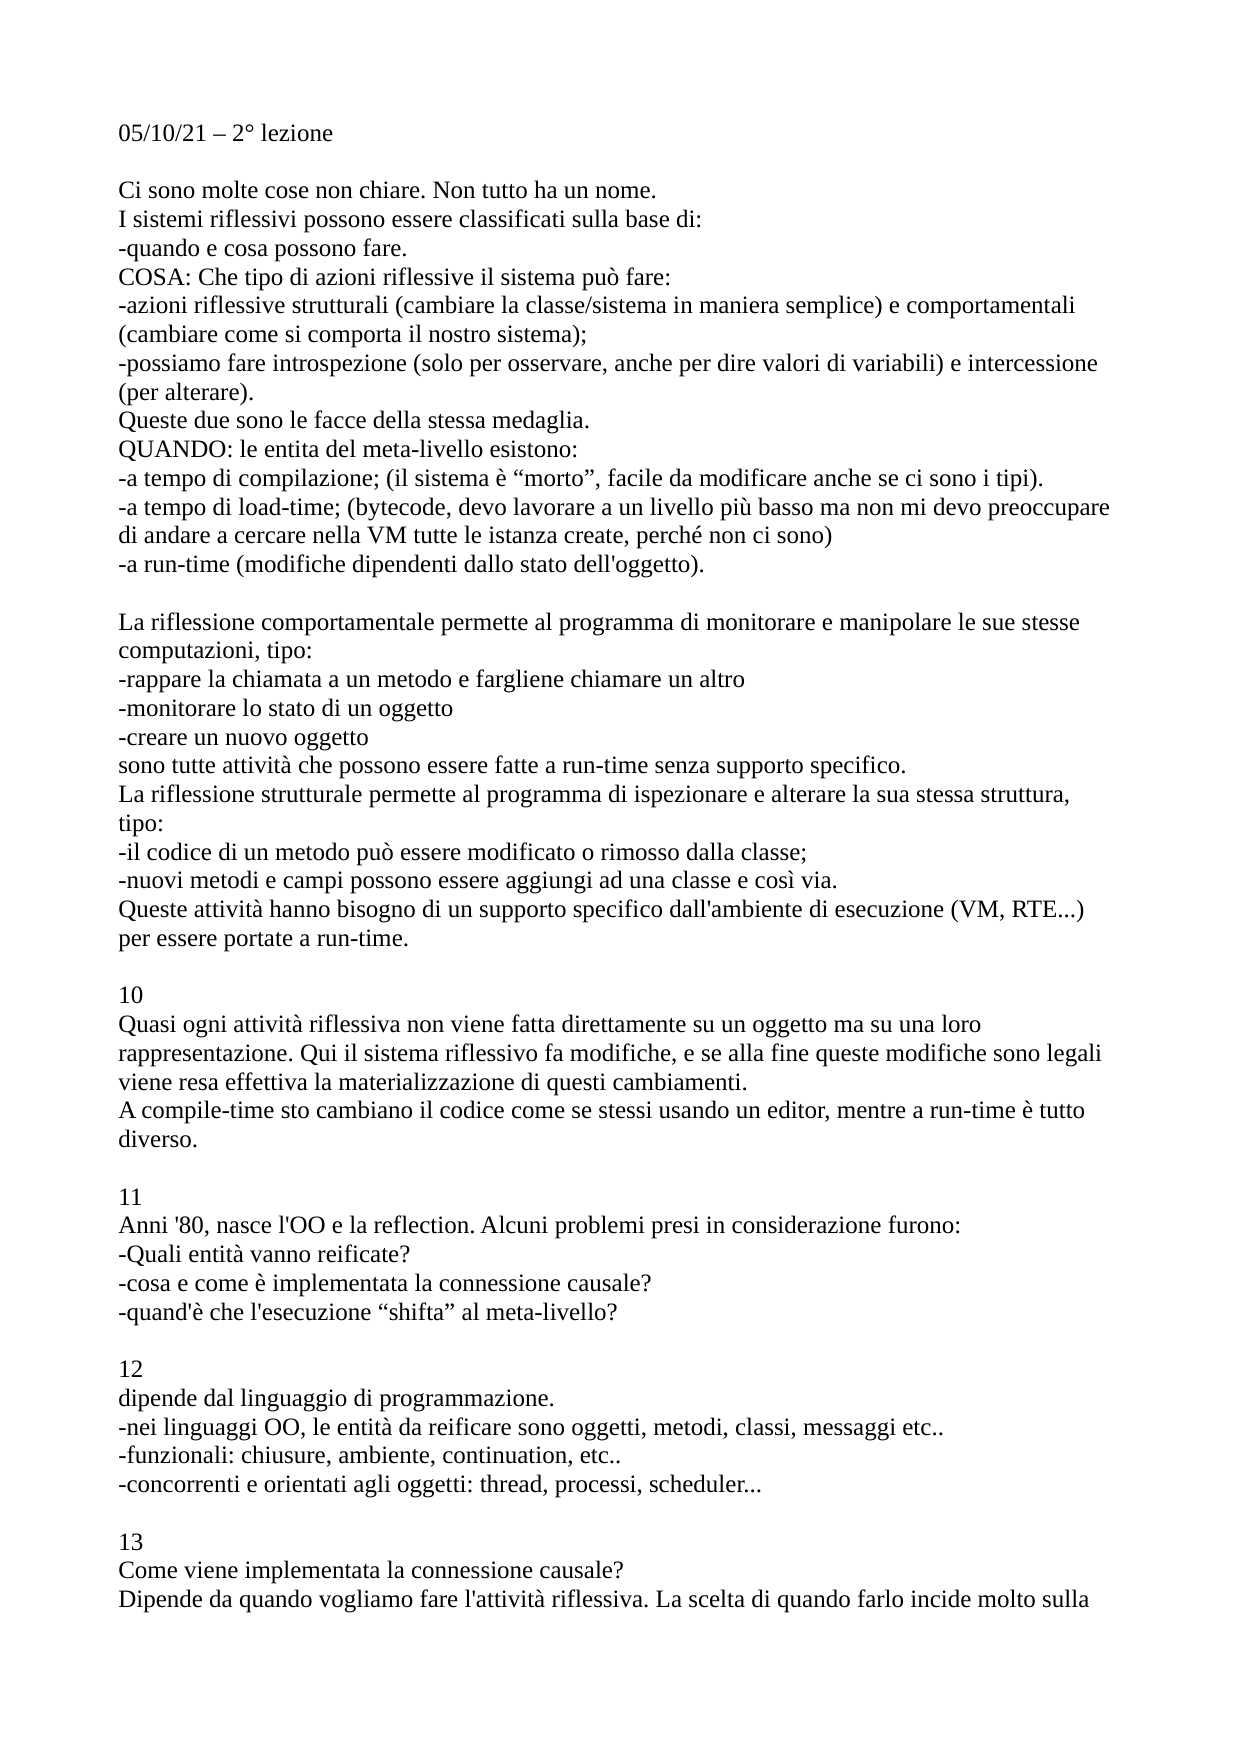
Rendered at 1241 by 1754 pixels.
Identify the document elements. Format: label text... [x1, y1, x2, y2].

text -il codice di un metodo può essere modificato o rimosso dalla classe; [118, 837, 1122, 866]
text La riflessione comportamentale permette al programma di monitorare e manipolare le sue stesse computazioni, tipo: [118, 607, 1122, 664]
text sono tutte attività che possono essere fatte a run-time senza supporto specifico. [118, 751, 1122, 779]
text Quasi ogni attività riflessiva non viene fatta direttamente su un oggetto ma su una loro rappresentazione. Qui il sistema riflessivo fa modifiche, e se alla fine queste modifiche sono legali viene resa effettiva la materializzazione di questi cambiamenti. [118, 1009, 1122, 1096]
text -concorrenti e orientati agli oggetti: thread, processi, scheduler... [118, 1469, 1122, 1498]
text 12 [118, 1354, 1122, 1383]
text -nei linguaggi OO, le entità da reificare sono oggetti, metodi, classi, messaggi etc.. [118, 1412, 1122, 1441]
text -creare un nuovo oggetto [118, 722, 1122, 751]
text Come viene implementata la connessione causale? [118, 1556, 1122, 1584]
text -funzionali: chiusure, ambiente, continuation, etc.. [118, 1441, 1122, 1469]
text -Quali entità vanno reificate? [118, 1239, 1122, 1268]
text -azioni riflessive strutturali (cambiare la classe/sistema in maniera semplice) e comportamentali (cambiare come si comporta il nostro sistema); [118, 291, 1122, 348]
text 05/10/21 – 2° lezione [118, 118, 1122, 147]
text Ci sono molte cose non chiare. Non tutto ha un nome. [118, 176, 1122, 204]
text Queste due sono le facce della stessa medaglia. [118, 406, 1122, 434]
text -quando e cosa possono fare. [118, 233, 1122, 262]
text -a run-time (modifiche dipendenti dallo stato dell'oggetto). [118, 549, 1122, 578]
text I sistemi riflessivi possono essere classificati sulla base di: [118, 204, 1122, 233]
text Anni '80, nasce l'OO e la reflection. Alcuni problemi presi in considerazione furono: [118, 1211, 1122, 1239]
text QUANDO: le entita del meta-livello esistono: [118, 434, 1122, 463]
text 13 [118, 1527, 1122, 1556]
text -a tempo di compilazione; (il sistema è “morto”, facile da modificare anche se ci sono i tipi). [118, 463, 1122, 492]
text La riflessione strutturale permette al programma di ispezionare e alterare la sua stessa struttura, tipo: [118, 779, 1122, 837]
text -nuovi metodi e campi possono essere aggiungi ad una classe e così via. [118, 866, 1122, 894]
text 11 [118, 1182, 1122, 1211]
text -rappare la chiamata a un metodo e fargliene chiamare un altro [118, 664, 1122, 693]
text -possiamo fare introspezione (solo per osservare, anche per dire valori di variabili) e intercessione (per alterare). [118, 348, 1122, 406]
text 10 [118, 981, 1122, 1009]
text COSA: Che tipo di azioni riflessive il sistema può fare: [118, 262, 1122, 291]
text -quand'è che l'esecuzione “shifta” al meta-livello? [118, 1297, 1122, 1326]
text A compile-time sto cambiano il codice come se stessi usando un editor, mentre a run-time è tutto diverso. [118, 1096, 1122, 1153]
text Dipende da quando vogliamo fare l'attività riflessiva. La scelta di quando farlo incide molto sulla [118, 1584, 1122, 1613]
text dipende dal linguaggio di programmazione. [118, 1383, 1122, 1412]
text -a tempo di load-time; (bytecode, devo lavorare a un livello più basso ma non mi devo preoccupare di andare a cercare nella VM tutte le istanza create, perché non ci sono) [118, 492, 1122, 549]
text -cosa e come è implementata la connessione causale? [118, 1268, 1122, 1297]
text -monitorare lo stato di un oggetto [118, 693, 1122, 722]
text Queste attività hanno bisogno di un supporto specifico dall'ambiente di esecuzione (VM, RTE...) per essere portate a run-time. [118, 894, 1122, 952]
